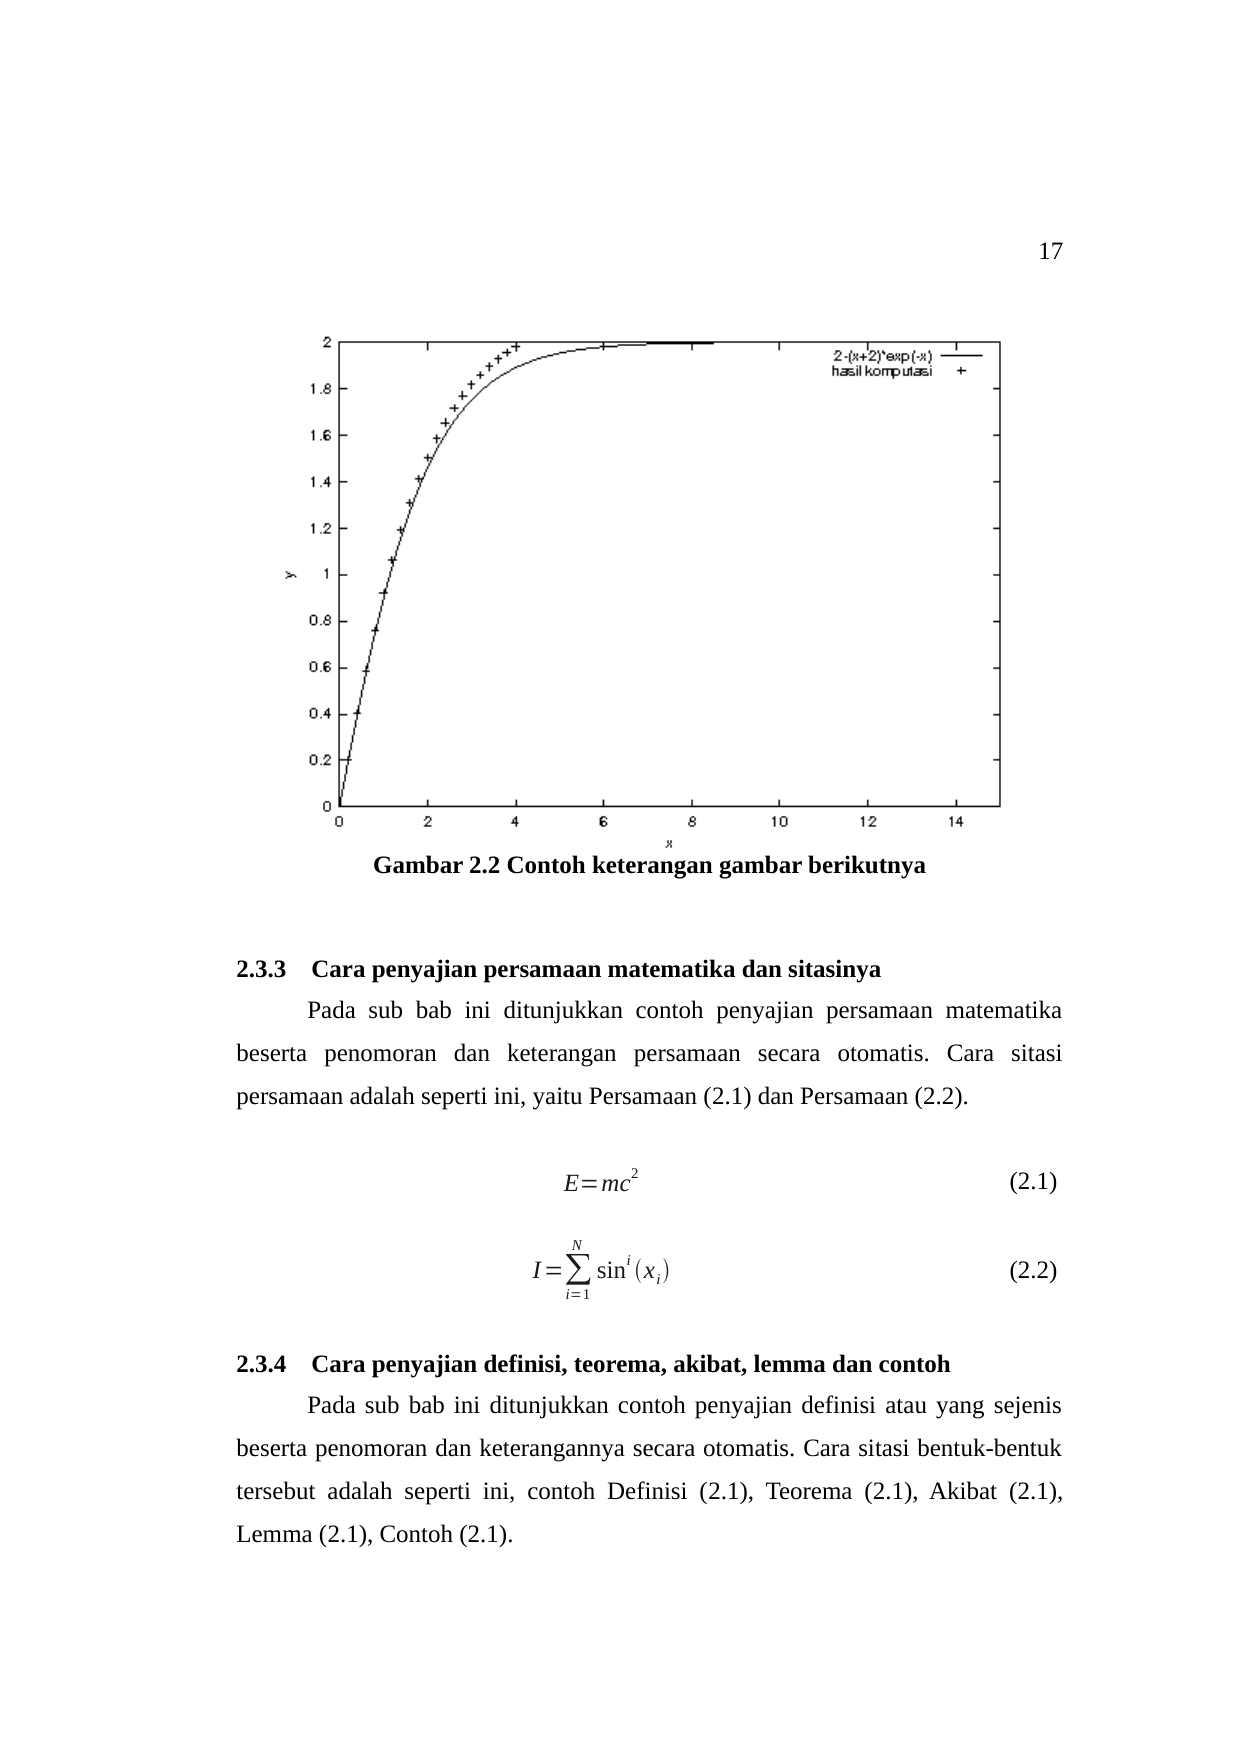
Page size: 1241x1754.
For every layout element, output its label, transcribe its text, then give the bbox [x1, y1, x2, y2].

table_header (2.1) [971, 1159, 1063, 1202]
text Gambar 2.2 Contoh keterangan gambar berikutnya [274, 851, 1024, 879]
text Pada sub bab ini ditunjukkan contoh penyajian definisi atau yang sejenis beserta penomoran dan keterangannya secara otomatis. Cara sitasi bentuk-bentuk tersebut adalah seperti ini, contoh Definisi (2.1), Teorema (2.1), Akibat (2.1), Lemma (2.1), Contoh (2.1). [236, 1390, 1063, 1548]
table_header [236, 1159, 971, 1202]
subtitle Cara penyajian definisi, teorema, akibat, lemma dan contoh [236, 1349, 1063, 1378]
picture [274, 325, 1025, 851]
table_header (2.2) [971, 1230, 1063, 1309]
subtitle Cara penyajian persamaan matematika dan sitasinya [236, 954, 1063, 983]
text Pada sub bab ini ditunjukkan contoh penyajian persamaan matematika beserta penomoran dan keterangan persamaan secara otomatis. Cara sitasi persamaan adalah seperti ini, yaitu Persamaan (2.1) dan Persamaan (2.2). [236, 995, 1063, 1110]
table_header [236, 1230, 971, 1309]
